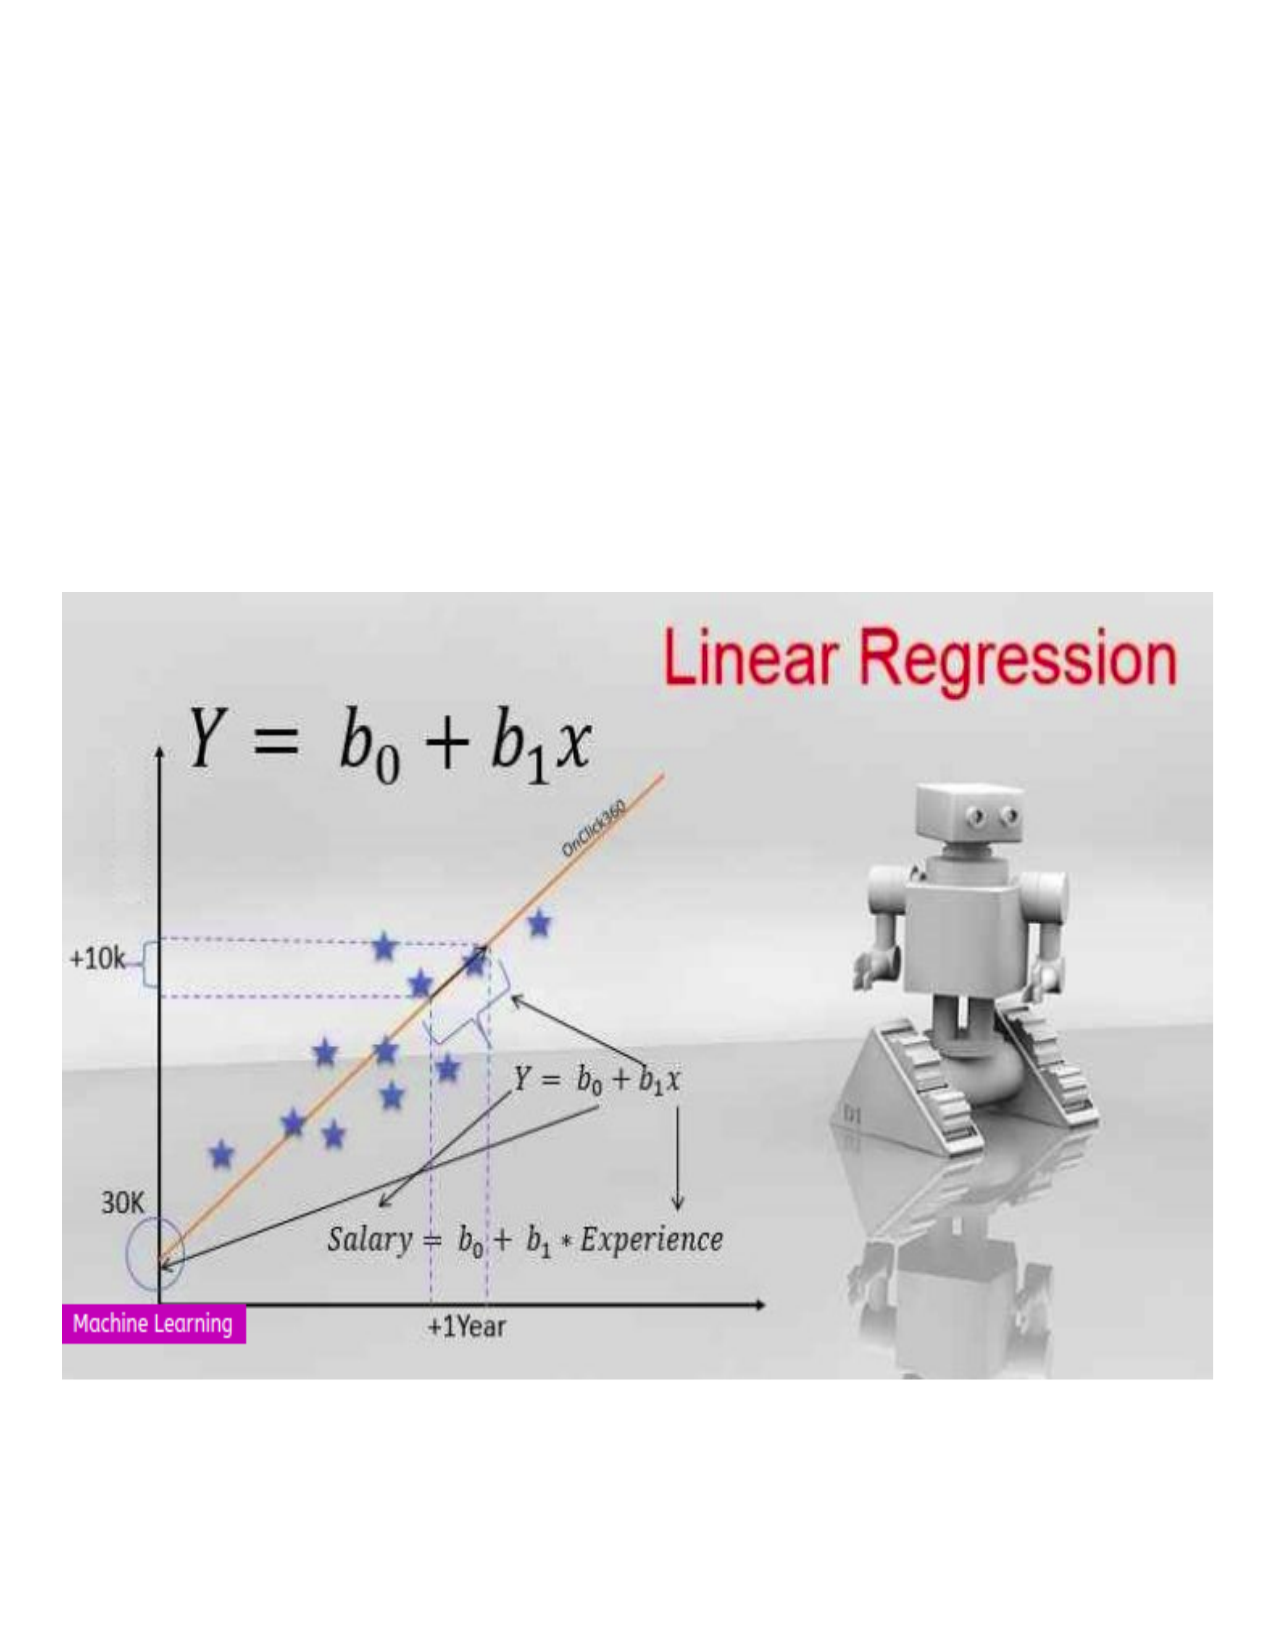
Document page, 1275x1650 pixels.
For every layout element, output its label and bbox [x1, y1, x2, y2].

picture [62, 592, 1214, 1382]
